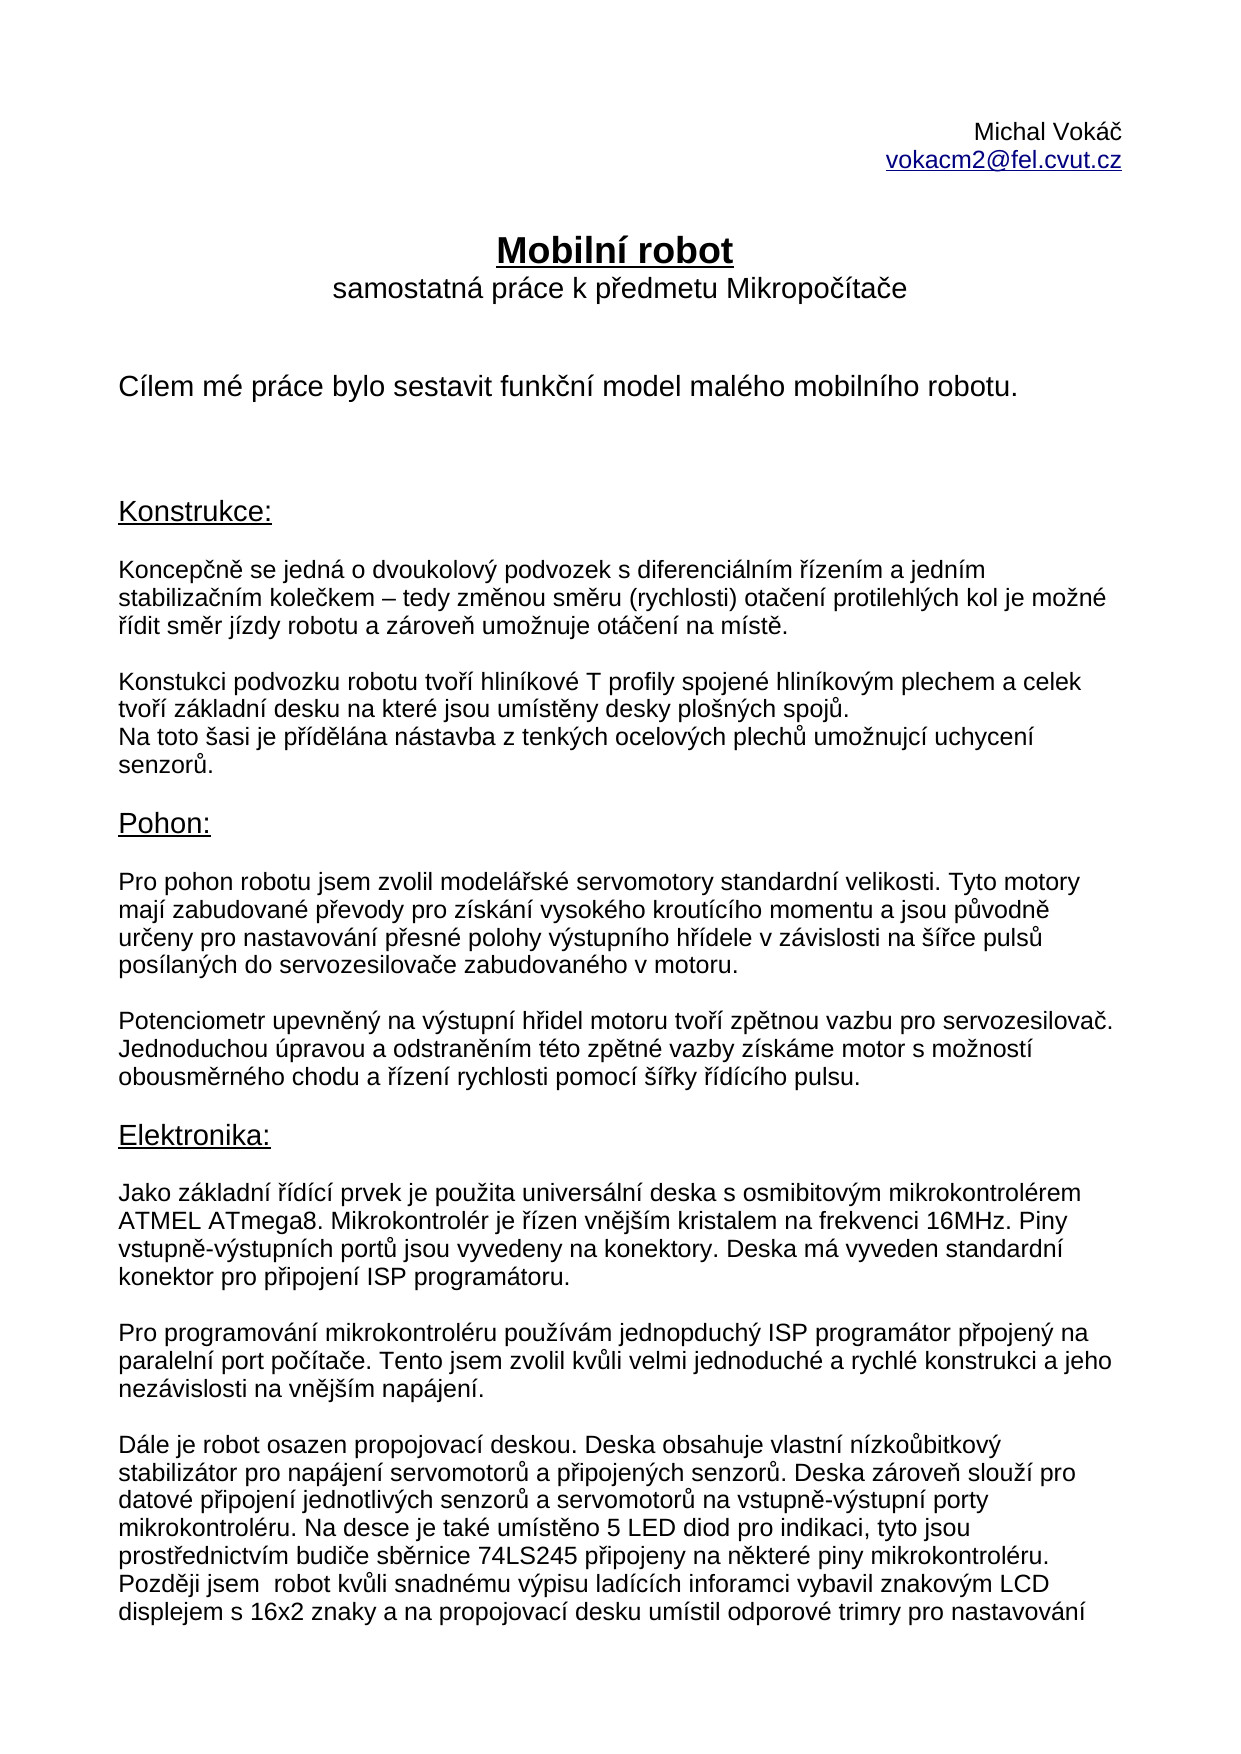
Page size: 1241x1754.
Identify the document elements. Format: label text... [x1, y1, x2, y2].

text Jako základní řídící prvek je použita universální deska s osmibitovým mikrokontrolérem ATMEL ATmega8. Mikrokontrolér je řízen vnějším kristalem na frekvenci 16MHz. Piny vstupně-výstupních portů jsou vyvedeny na konektory. Deska má vyveden standardní konektor pro připojení ISP programátoru. [118, 1179, 1122, 1291]
text Konstrukce: [118, 495, 1122, 528]
text Mobilní robot [118, 230, 1122, 272]
text Koncepčně se jedná o dvoukolový podvozek s diferenciálním řízením a jedním stabilizačním kolečkem – tedy změnou směru (rychlosti) otačení protilehlých kol je možné řídit směr jízdy robotu a zároveň umožnuje otáčení na místě. [118, 556, 1122, 639]
text Na toto šasi je přídělána nástavba z tenkých ocelových plechů umožnujcí uchycení senzorů. [118, 723, 1122, 779]
text samostatná práce k předmetu Mikropočítače [118, 272, 1122, 304]
text Pro pohon robotu jsem zvolil modelářské servomotory standardní velikosti. Tyto motory mají zabudované převody pro získání vysokého kroutícího momentu a jsou původně určeny pro nastavování přesné polohy výstupního hřídele v závislosti na šířce pulsů posílaných do servozesilovače zabudovaného v motoru. [118, 867, 1122, 979]
text vokacm2@fel.cvut.cz [118, 146, 1122, 174]
text Dále je robot osazen propojovací deskou. Deska obsahuje vlastní nízkoůbitkový stabilizátor pro napájení servomotorů a připojených senzorů. Deska zároveň slouží pro datové připojení jednotlivých senzorů a servomotorů na vstupně-výstupní porty mikrokontroléru. Na desce je také umístěno 5 LED diod pro indikaci, tyto jsou prostřednictvím budiče sběrnice 74LS245 připojeny na některé piny mikrokontroléru. [118, 1431, 1122, 1570]
text Pohon: [118, 807, 1122, 839]
text Michal Vokáč [118, 118, 1122, 146]
text Elektronika: [118, 1119, 1122, 1151]
text Jednoduchou úpravou a odstraněním této zpětné vazby získáme motor s možností obousměrného chodu a řízení rychlosti pomocí šířky řídícího pulsu. [118, 1035, 1122, 1091]
text Cílem mé práce bylo sestavit funkční model malého mobilního robotu. [118, 369, 1122, 402]
text Konstukci podvozku robotu tvoří hliníkové T profily spojené hliníkovým plechem a celek tvoří základní desku na které jsou umístěny desky plošných spojů. [118, 667, 1122, 723]
text Později jsem robot kvůli snadnému výpisu ladících inforamci vybavil znakovým LCD displejem s 16x2 znaky a na propojovací desku umístil odporové trimry pro nastavování [118, 1570, 1122, 1626]
text Potenciometr upevněný na výstupní hřidel motoru tvoří zpětnou vazbu pro servozesilovač. [118, 1007, 1122, 1035]
text Pro programování mikrokontroléru používám jednopduchý ISP programátor přpojený na paralelní port počítače. Tento jsem zvolil kvůli velmi jednoduché a rychlé konstrukci a jeho nezávislosti na vnějším napájení. [118, 1319, 1122, 1403]
